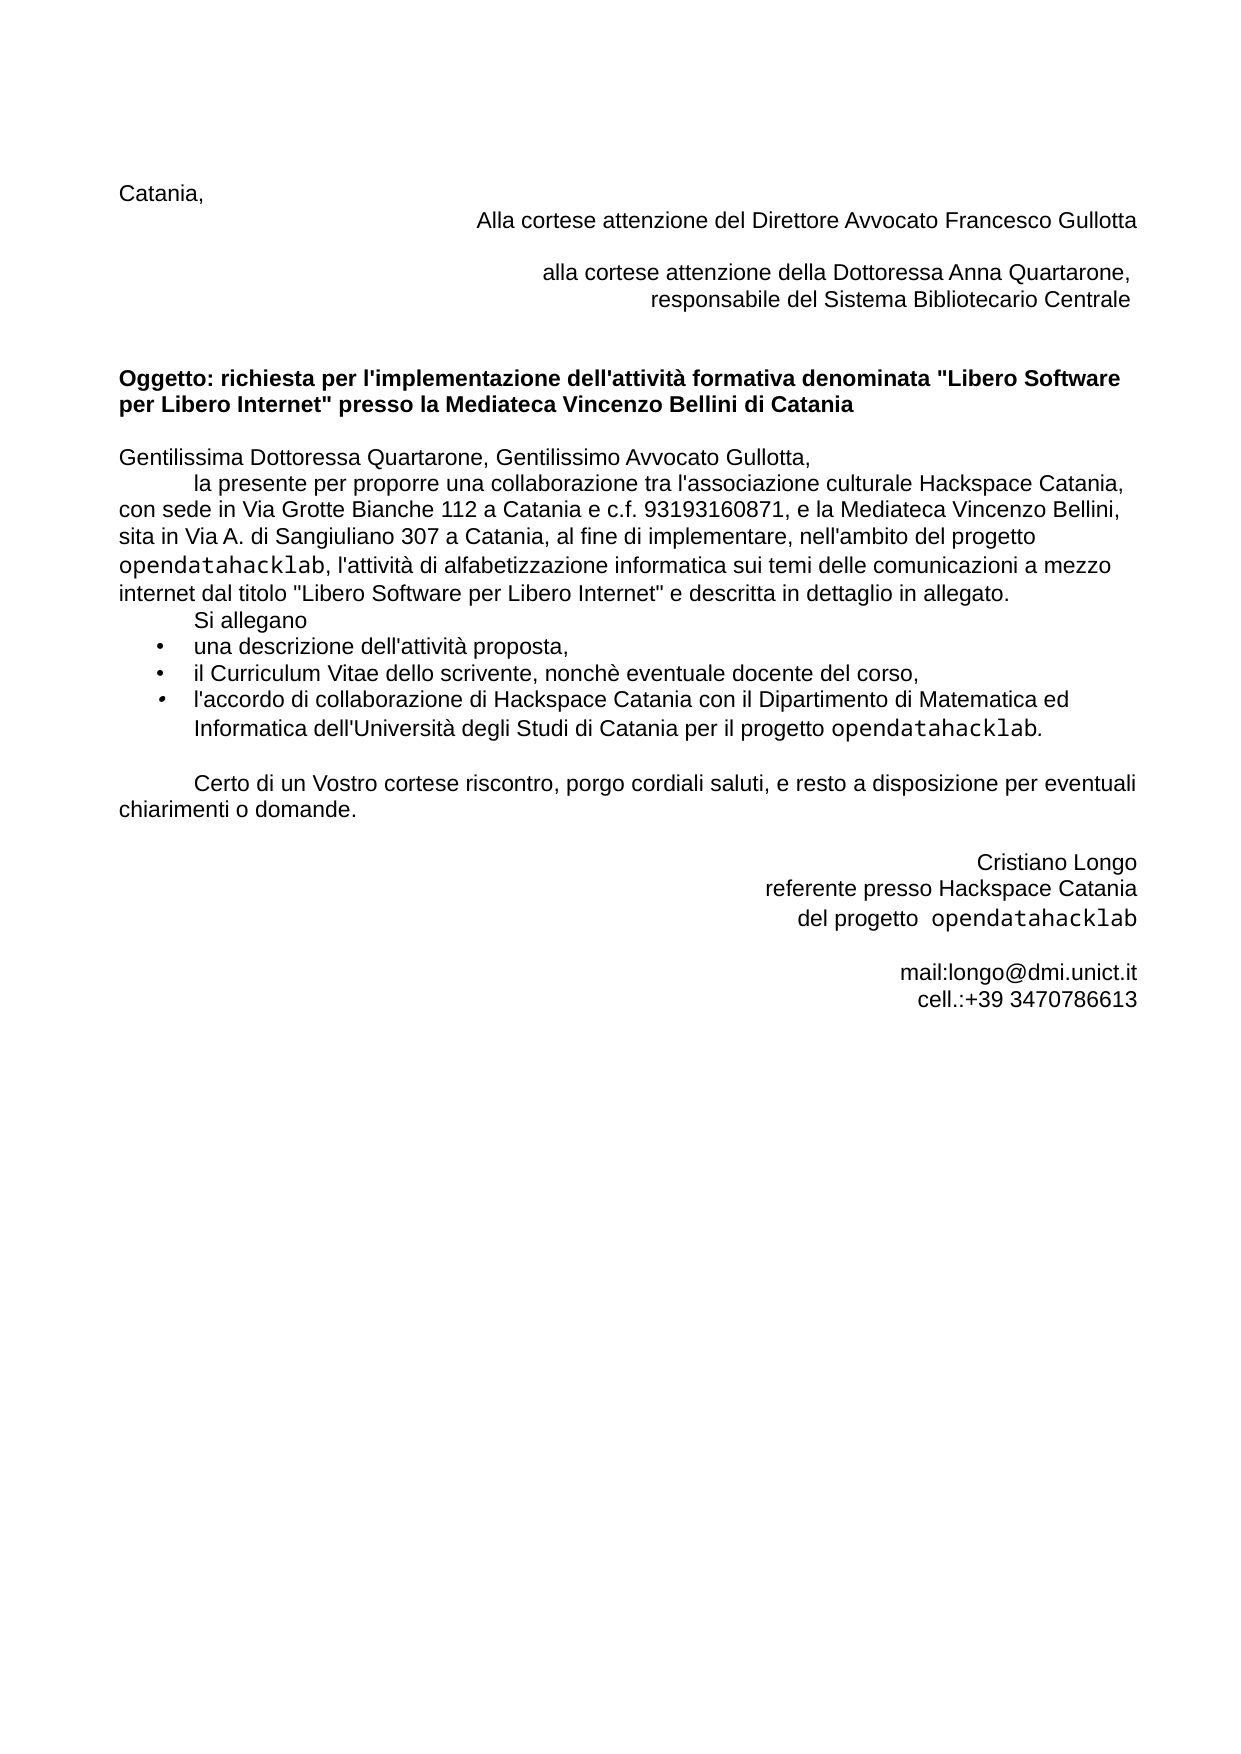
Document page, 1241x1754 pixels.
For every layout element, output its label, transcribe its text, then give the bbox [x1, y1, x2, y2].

text mail:longo@dmi.unict.it [119, 959, 1137, 986]
text Gentilissima Dottoressa Quartarone, Gentilissimo Avvocato Gullotta, [119, 444, 1137, 470]
text cell.:+39 3470786613 [119, 986, 1137, 1012]
text Oggetto: richiesta per l'implementazione dell'attività formativa denominata "Libero Software per Libero Internet" presso la Mediateca Vincenzo Bellini di Catania [119, 365, 1137, 417]
text Certo di un Vostro cortese riscontro, porgo cordiali saluti, e resto a disposizione per eventuali chiarimenti o domande. [119, 770, 1137, 822]
text la presente per proporre una collaborazione tra l'associazione culturale Hackspace Catania, con sede in Via Grotte Bianche 112 a Catania e c.f. 93193160871, e la Mediateca Vincenzo Bellini, sita in Via A. di Sangiuliano 307 a Catania, al fine di implementare, nell'ambito del progetto opendatahacklab, l'attività di alfabetizzazione informatica sui temi delle comunicazioni a mezzo internet dal titolo "Libero Software per Libero Internet" e descritta in dettaglio in allegato. [119, 470, 1137, 607]
text referente presso Hackspace Catania [119, 875, 1137, 902]
list l'accordo di collaborazione di Hackspace Catania con il Dipartimento di Matematica ed Informatica dell'Università degli Studi di Catania per il progetto opendatahacklab. [156, 686, 1137, 743]
list il Curriculum Vitae dello scrivente, nonchè eventuale docente del corso, [156, 659, 1137, 686]
text Cristiano Longo [119, 849, 1137, 875]
text Catania, [119, 180, 1137, 207]
text Alla cortese attenzione del Direttore Avvocato Francesco Gullotta [119, 207, 1137, 233]
text del progetto opendatahacklab [119, 902, 1137, 933]
list una descrizione dell'attività proposta, [156, 633, 1137, 659]
text responsabile del Sistema Bibliotecario Centrale [119, 286, 1137, 312]
text alla cortese attenzione della Dottoressa Anna Quartarone, [119, 259, 1137, 286]
text Si allegano [119, 607, 1137, 633]
